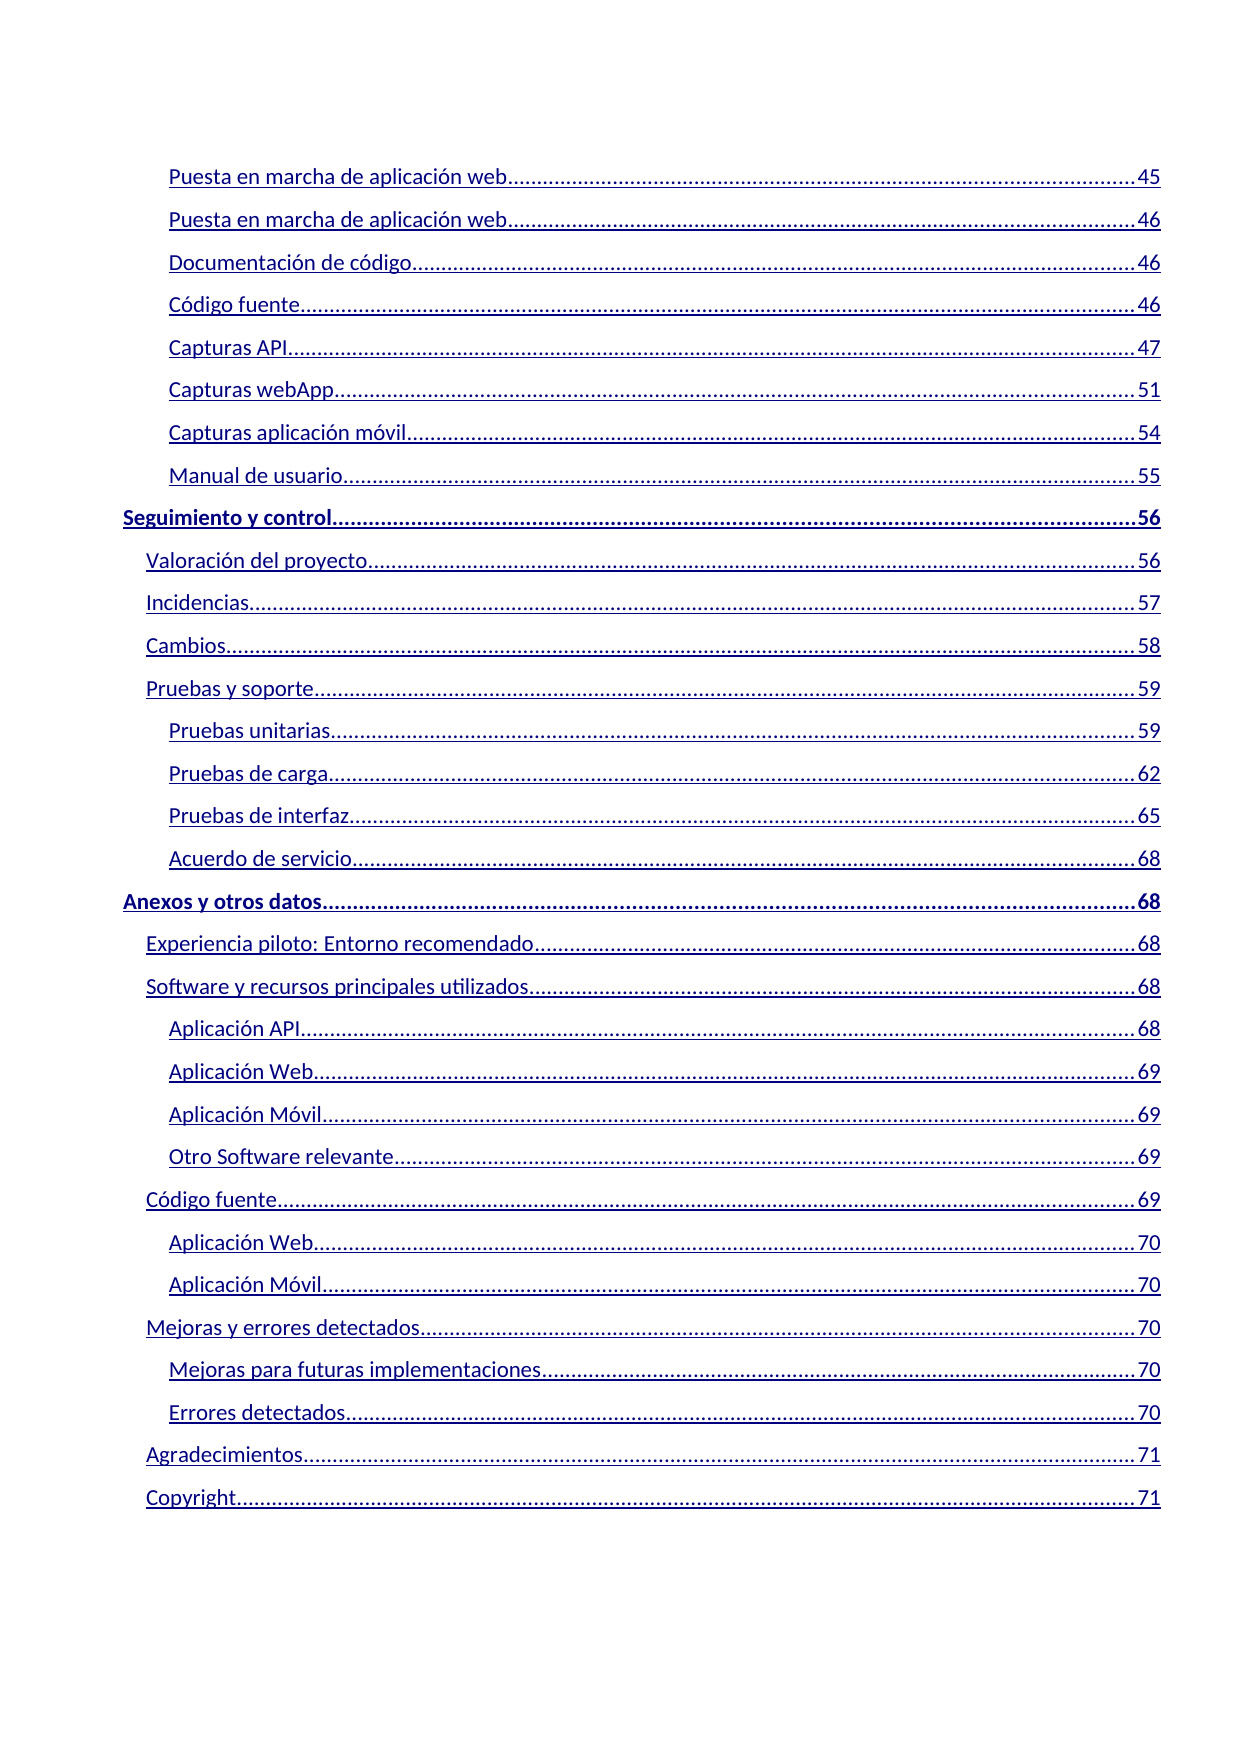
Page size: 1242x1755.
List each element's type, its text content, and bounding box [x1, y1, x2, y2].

text Mejoras para futuras implementaciones 70 [169, 1355, 1160, 1379]
text Errores detectados 70 [169, 1398, 1160, 1422]
text Aplicación Web 69 [169, 1057, 1160, 1081]
text Pruebas de carga 62 [169, 759, 1160, 783]
text Capturas API 47 [169, 333, 1160, 357]
text Copyright 71 [146, 1483, 1160, 1507]
text Otro Software relevante 69 [169, 1142, 1160, 1167]
text Experiencia piloto: Entorno recomendado 68 [146, 929, 1160, 953]
text Aplicación Móvil 70 [169, 1270, 1160, 1294]
text Aplicación API 68 [169, 1014, 1160, 1039]
text Seguimiento y control 56 [123, 503, 1160, 527]
text Aplicación Web 70 [169, 1228, 1160, 1252]
text Puesta en marcha de aplicación web 45 [169, 162, 1160, 187]
text Código fuente 46 [169, 290, 1160, 314]
text Aplicación Móvil 69 [169, 1100, 1160, 1124]
text Acuerdo de servicio 68 [169, 844, 1160, 868]
text Software y recursos principales utilizados 68 [146, 972, 1160, 996]
text Pruebas y soporte 59 [146, 674, 1160, 698]
text Pruebas unitarias 59 [169, 716, 1160, 741]
text Puesta en marcha de aplicación web 46 [169, 205, 1160, 229]
text Anexos y otros datos 68 [123, 887, 1160, 911]
text Valoración del proyecto 56 [146, 546, 1160, 570]
text Capturas webApp 51 [169, 376, 1160, 400]
text Agradecimientos 71 [146, 1441, 1160, 1465]
text Mejoras y errores detectados 70 [146, 1313, 1160, 1337]
text Pruebas de interfaz 65 [169, 802, 1160, 826]
text Código fuente 69 [146, 1185, 1160, 1209]
text Incidencias 57 [146, 588, 1160, 613]
text Manual de usuario 55 [169, 461, 1160, 485]
text Cambios 58 [146, 631, 1160, 655]
text Documentación de código 46 [169, 248, 1160, 272]
text Capturas aplicación móvil 54 [169, 418, 1160, 442]
